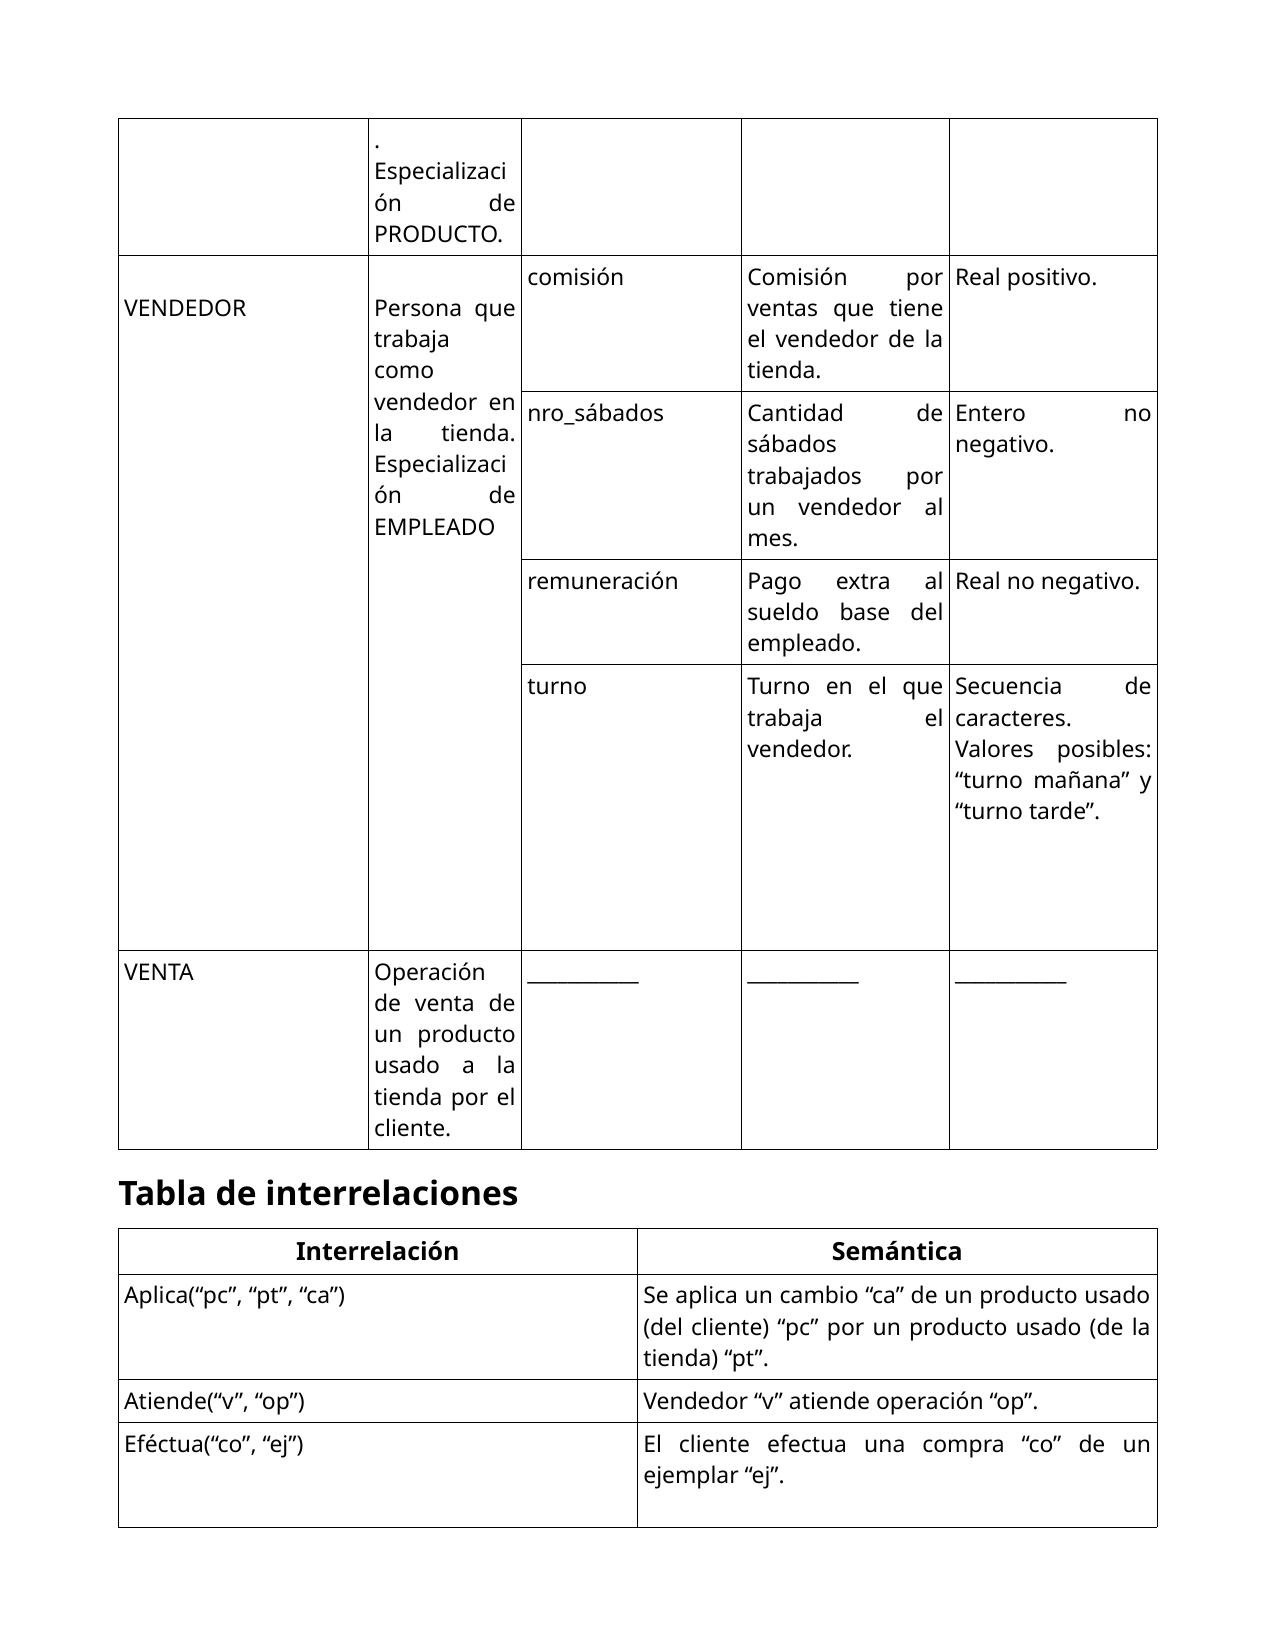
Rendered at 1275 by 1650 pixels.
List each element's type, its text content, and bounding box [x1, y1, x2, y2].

table_cell Pago extra al sueldo base del empleado. [742, 560, 949, 664]
table_cell Se aplica un cambio “ca” de un producto usado (del cliente) “pc” por un producto usado (de la tienda) “pt”. [638, 1275, 1157, 1379]
subtitle Tabla de interrelaciones [118, 1170, 1157, 1215]
table_cell [950, 119, 1157, 255]
table_cell turno [522, 665, 741, 950]
table_cell nro_sábados [522, 392, 741, 559]
table_cell Operación de venta de un producto usado a la tienda por el cliente. [369, 951, 521, 1149]
table_cell [119, 119, 368, 255]
table_cell ___________ [742, 951, 949, 1149]
table_cell [742, 119, 949, 255]
table_cell Persona que trabaja como vendedor en la tienda. Especialización de EMPLEADO [369, 256, 521, 950]
table_cell Turno en el que trabaja el vendedor. [742, 665, 949, 950]
table_cell Cantidad de sábados trabajados por un vendedor al mes. [742, 392, 949, 559]
table_cell Real positivo. [950, 256, 1157, 391]
table_cell ___________ [950, 951, 1157, 1149]
table_header Interrelación [119, 1229, 637, 1273]
table_cell VENDEDOR [119, 256, 368, 950]
table_cell Secuencia de caracteres. Valores posibles: “turno mañana” y “turno tarde”. [950, 665, 1157, 950]
table_cell Entero no negativo. [950, 392, 1157, 559]
table_cell . Especialización de PRODUCTO. [369, 119, 521, 255]
table_header Semántica [638, 1229, 1157, 1273]
table_cell VENTA [119, 951, 368, 1149]
table_cell Comisión por ventas que tiene el vendedor de la tienda. [742, 256, 949, 391]
table_cell El cliente efectua una compra “co” de un ejemplar “ej”. [638, 1423, 1157, 1527]
table_cell Eféctua(“co”, “ej”) [119, 1423, 637, 1527]
table_cell Atiende(“v”, “op”) [119, 1380, 637, 1422]
table_cell [522, 119, 741, 255]
table_cell Aplica(“pc”, “pt”, “ca”) [119, 1275, 637, 1379]
table_cell Real no negativo. [950, 560, 1157, 664]
table_cell ___________ [522, 951, 741, 1149]
table_cell comisión [522, 256, 741, 391]
table_cell Vendedor “v” atiende operación “op”. [638, 1380, 1157, 1422]
table_cell remuneración [522, 560, 741, 664]
